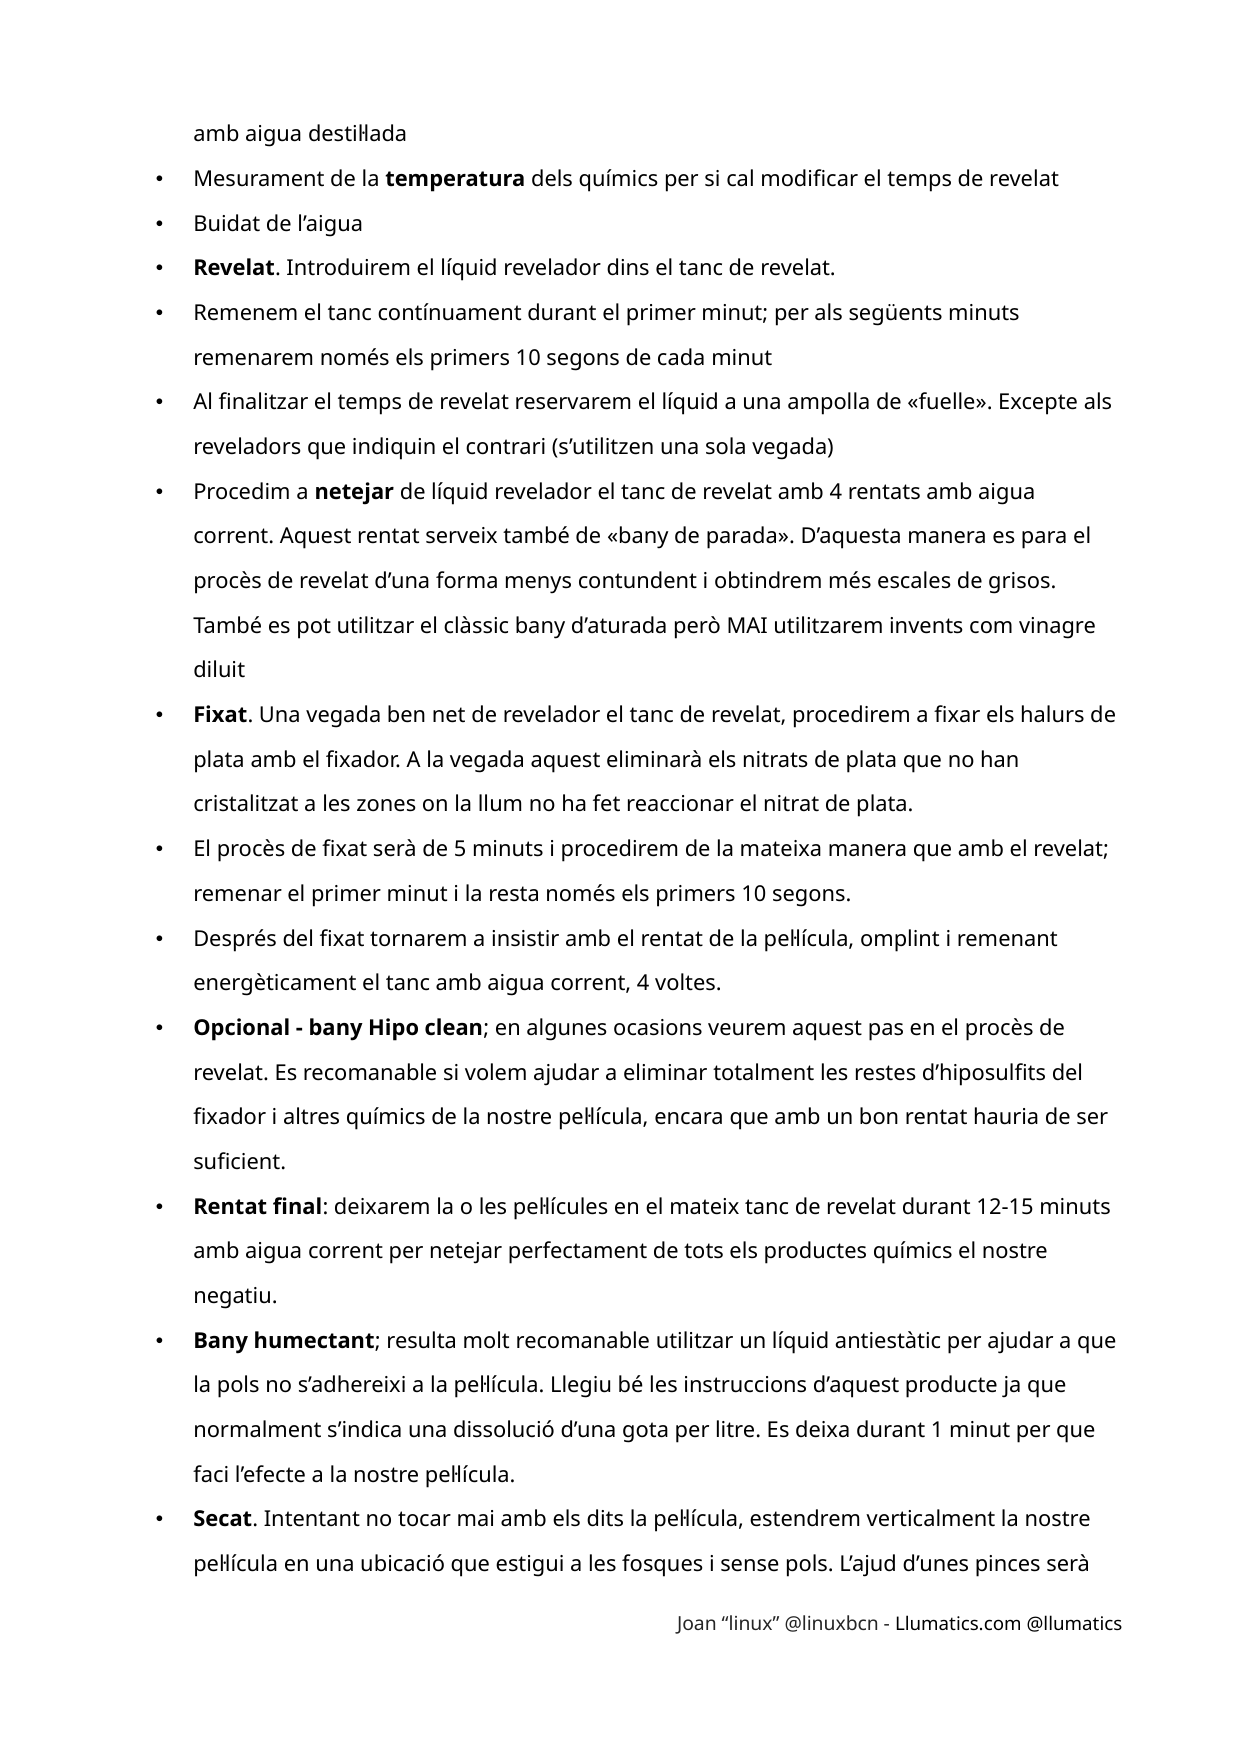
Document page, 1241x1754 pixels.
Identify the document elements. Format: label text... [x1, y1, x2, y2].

list Al finalitzar el temps de revelat reservarem el líquid a una ampolla de «fuelle». Excepte als reveladors que indiquin el contrari (s’utilitzen una sola vegada) [156, 386, 1122, 461]
list El procès de fixat serà de 5 minuts i procedirem de la mateixa manera que amb el revelat; remenar el primer minut i la resta només els primers 10 segons. [156, 833, 1122, 908]
list Buidat de l’aigua [156, 207, 1122, 237]
list Fixat. Una vegada ben net de revelador el tanc de revelat, procedirem a fixar els halurs de plata amb el fixador. A la vegada aquest eliminarà els nitrats de plata que no han cristalitzat a les zones on la llum no ha fet reaccionar el nitrat de plata. [156, 699, 1122, 818]
list Secat. Intentant no tocar mai amb els dits la pel·lícula, estendrem verticalment la nostre pel·lícula en una ubicació que estigui a les fosques i sense pols. L’ajud d’unes pinces serà [156, 1503, 1122, 1578]
list Procedim a netejar de líquid revelador el tanc de revelat amb 4 rentats amb aigua corrent. Aquest rentat serveix també de «bany de parada». D’aquesta manera es para el procès de revelat d’una forma menys contundent i obtindrem més escales de grisos. També es pot utilitzar el clàssic bany d’aturada però MAI utilitzarem invents com vinagre diluit [156, 476, 1122, 684]
list Opcional - bany Hipo clean; en algunes ocasions veurem aquest pas en el procès de revelat. Es recomanable si volem ajudar a eliminar totalment les restes d’hiposulfits del fixador i altres químics de la nostre pel·lícula, encara que amb un bon rentat hauria de ser suficient. [156, 1012, 1122, 1176]
list Rentat final: deixarem la o les pel·lícules en el mateix tanc de revelat durant 12-15 minuts amb aigua corrent per netejar perfectament de tots els productes químics el nostre negatiu. [156, 1191, 1122, 1310]
list Revelat. Introduirem el líquid revelador dins el tanc de revelat. [156, 252, 1122, 282]
list Bany humectant; resulta molt recomanable utilitzar un líquid antiestàtic per ajudar a que la pols no s’adhereixi a la pel·lícula. Llegiu bé les instruccions d’aquest producte ja que normalment s’indica una dissolució d’una gota per litre. Es deixa durant 1 minut per que faci l’efecte a la nostre pel·lícula. [156, 1325, 1122, 1488]
list amb aigua destil·lada [156, 118, 1122, 148]
list Mesurament de la temperatura dels químics per si cal modificar el temps de revelat [156, 163, 1122, 193]
list Després del fixat tornarem a insistir amb el rentat de la pel·lícula, omplint i remenant energèticament el tanc amb aigua corrent, 4 voltes. [156, 922, 1122, 997]
list Remenem el tanc contínuament durant el primer minut; per als següents minuts remenarem només els primers 10 segons de cada minut [156, 297, 1122, 371]
